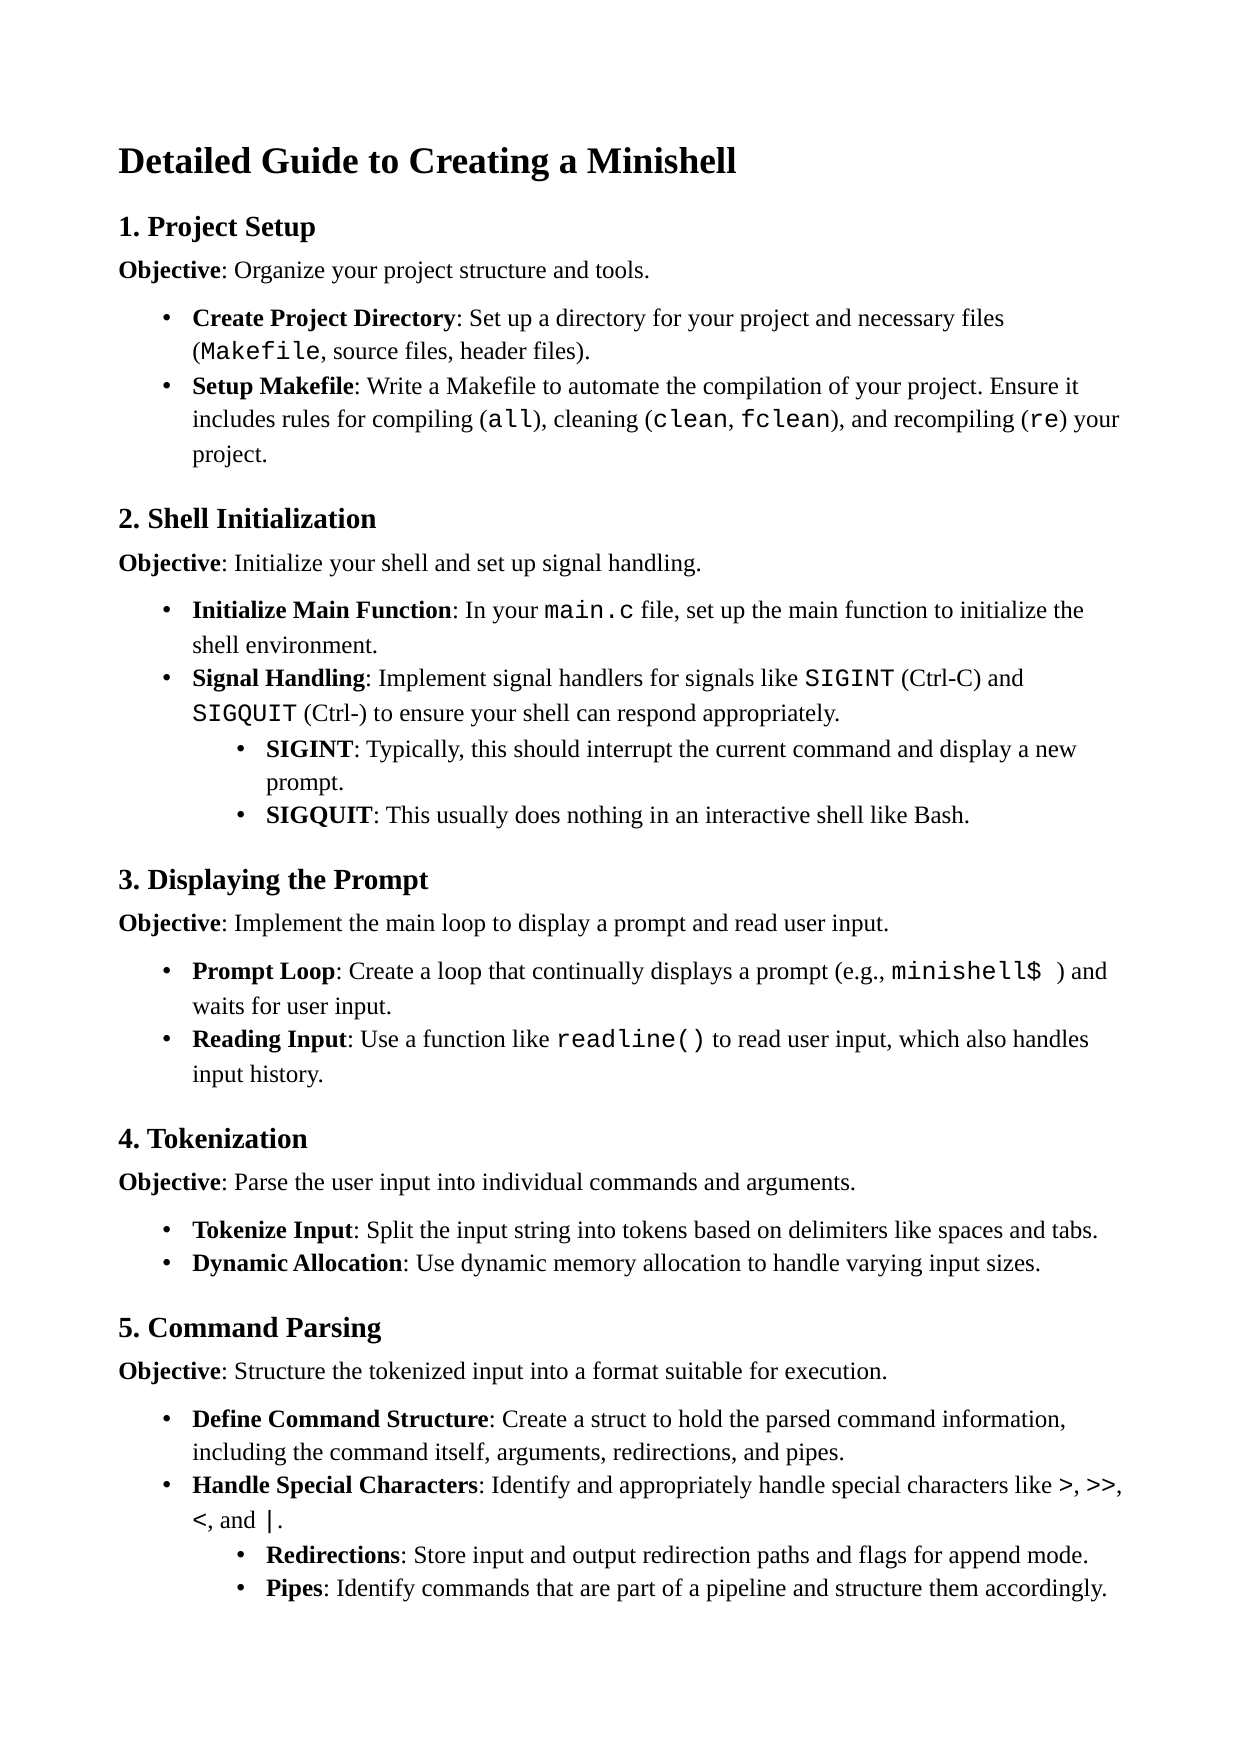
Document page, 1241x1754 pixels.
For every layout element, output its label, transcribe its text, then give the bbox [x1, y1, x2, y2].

list Prompt Loop: Create a loop that continually displays a prompt (e.g., minishell$ ) and waits for user input. [162, 956, 1122, 1019]
list SIGINT: Typically, this should interrupt the current command and display a new prompt. [236, 734, 1122, 796]
list Initialize Main Function: In your main.c file, set up the main function to initialize the shell environment. [162, 595, 1122, 659]
list Dynamic Allocation: Use dynamic memory allocation to handle varying input sizes. [162, 1248, 1122, 1277]
list Setup Makefile: Write a Makefile to automate the compilation of your project. Ensure it includes rules for compiling (all), cleaning (clean, fclean), and recompiling (re) your project. [162, 371, 1122, 468]
text Objective: Initialize your shell and set up signal handling. [118, 548, 1122, 576]
list Reading Input: Use a function like readline() to read user input, which also handles input history. [162, 1024, 1122, 1088]
list SIGQUIT: This usually does nothing in an interactive shell like Bash. [236, 800, 1122, 829]
text Objective: Parse the user input into individual commands and arguments. [118, 1167, 1122, 1196]
subtitle 2. Shell Initialization [118, 502, 1122, 535]
list Pipes: Identify commands that are part of a pipeline and structure them accordingly. [236, 1573, 1122, 1602]
subtitle 5. Command Parsing [118, 1310, 1122, 1343]
list Create Project Directory: Set up a directory for your project and necessary files (Makefile, source files, header files). [162, 303, 1122, 367]
subtitle Detailed Guide to Creating a Minishell [118, 139, 1122, 182]
text Objective: Implement the main loop to display a prompt and read user input. [118, 908, 1122, 937]
subtitle 3. Displaying the Prompt [118, 862, 1122, 896]
subtitle 1. Project Setup [118, 209, 1122, 243]
list Handle Special Characters: Identify and appropriately handle special characters like >, >>, <, and |. [162, 1470, 1122, 1536]
text Objective: Organize your project structure and tools. [118, 255, 1122, 284]
text Objective: Structure the tokenized input into a format suitable for execution. [118, 1356, 1122, 1385]
list Define Command Structure: Create a struct to hold the parsed command information, including the command itself, arguments, redirections, and pipes. [162, 1404, 1122, 1465]
list Redirections: Store input and output redirection paths and flags for append mode. [236, 1540, 1122, 1569]
list Tokenize Input: Split the input string into tokens based on delimiters like spaces and tabs. [162, 1215, 1122, 1243]
list Signal Handling: Implement signal handlers for signals like SIGINT (Ctrl-C) and SIGQUIT (Ctrl-) to ensure your shell can respond appropriately. [162, 663, 1122, 729]
subtitle 4. Tokenization [118, 1121, 1122, 1155]
